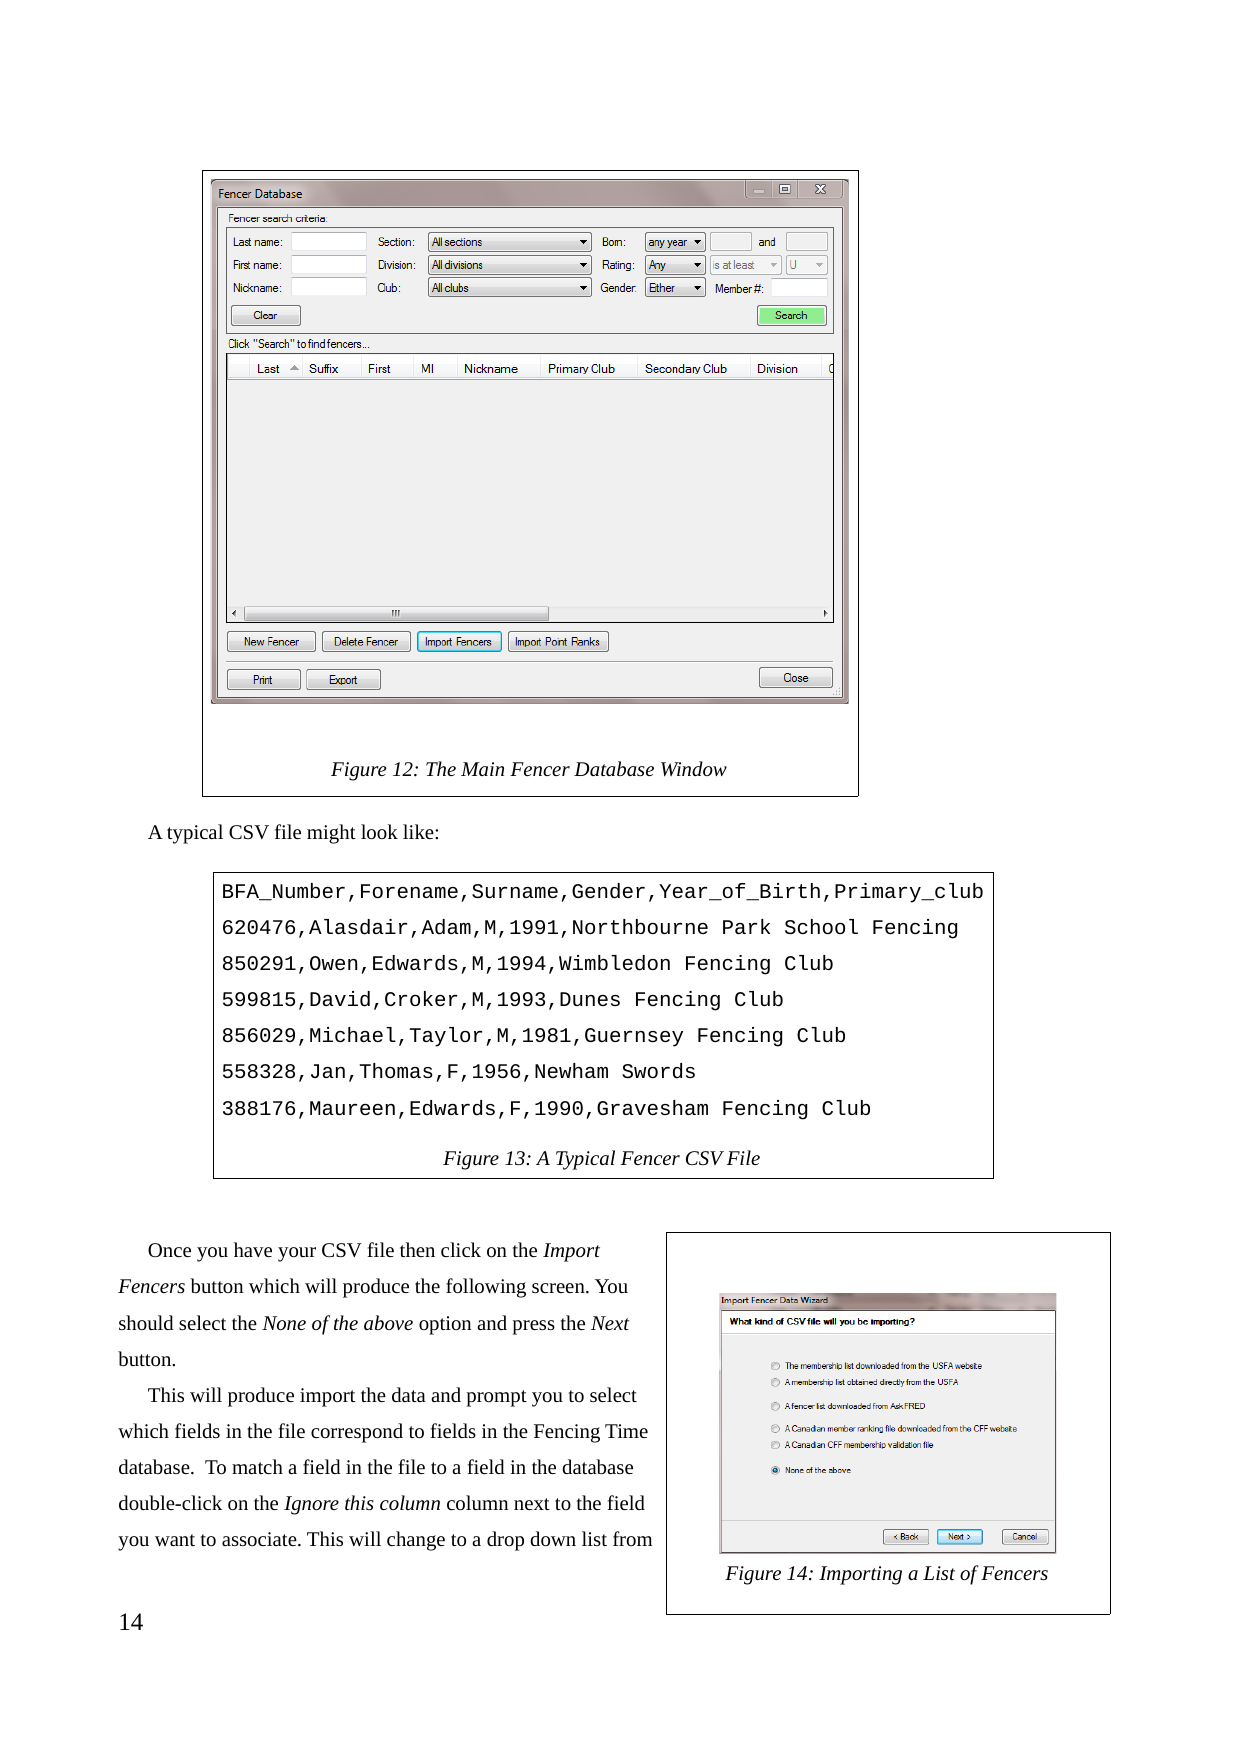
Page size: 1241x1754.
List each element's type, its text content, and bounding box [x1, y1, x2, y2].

text A typical CSV file might look like: [118, 177, 1122, 844]
text 599815,David,Croker,M,1993,Dunes Fencing Club [221, 989, 984, 1013]
picture [719, 1293, 1057, 1554]
text 850291,Owen,Edwards,M,1994,Wimbledon Fencing Club [221, 953, 984, 977]
text 558328,Jan,Thomas,F,1956,Newham Swords [221, 1062, 984, 1085]
text Figure 13: A Typical Fencer CSV File [221, 1146, 984, 1169]
text This will produce import the data and prompt you to select which fields in the file correspond to fields in the Fencing Time database. To match a field in the file to a field in the database double-click on the Ignore this column column next to the field you want to associate. This will change to a drop down list from [118, 1383, 666, 1551]
text 620476,Alasdair,Adam,M,1991,Northbourne Park School Fencing [221, 917, 984, 941]
picture [210, 179, 849, 704]
text Figure 12: The Main Fencer Database Window [211, 757, 849, 781]
text 856029,Michael,Taylor,M,1981,Guernsey Fencing Club [221, 1025, 984, 1049]
text 388176,Maureen,Edwards,F,1990,Gravesham Fencing Club [221, 1098, 984, 1121]
text BFA_Number,Forename,Surname,Gender,Year_of_Birth,Primary_club [221, 881, 984, 904]
text Once you have your CSV file then click on the Import Fencers button which will produce the following screen. You should select the None of the above option and press the Next button. [118, 1238, 666, 1371]
text Figure 14: Importing a List of Fencers [675, 1294, 1101, 1585]
